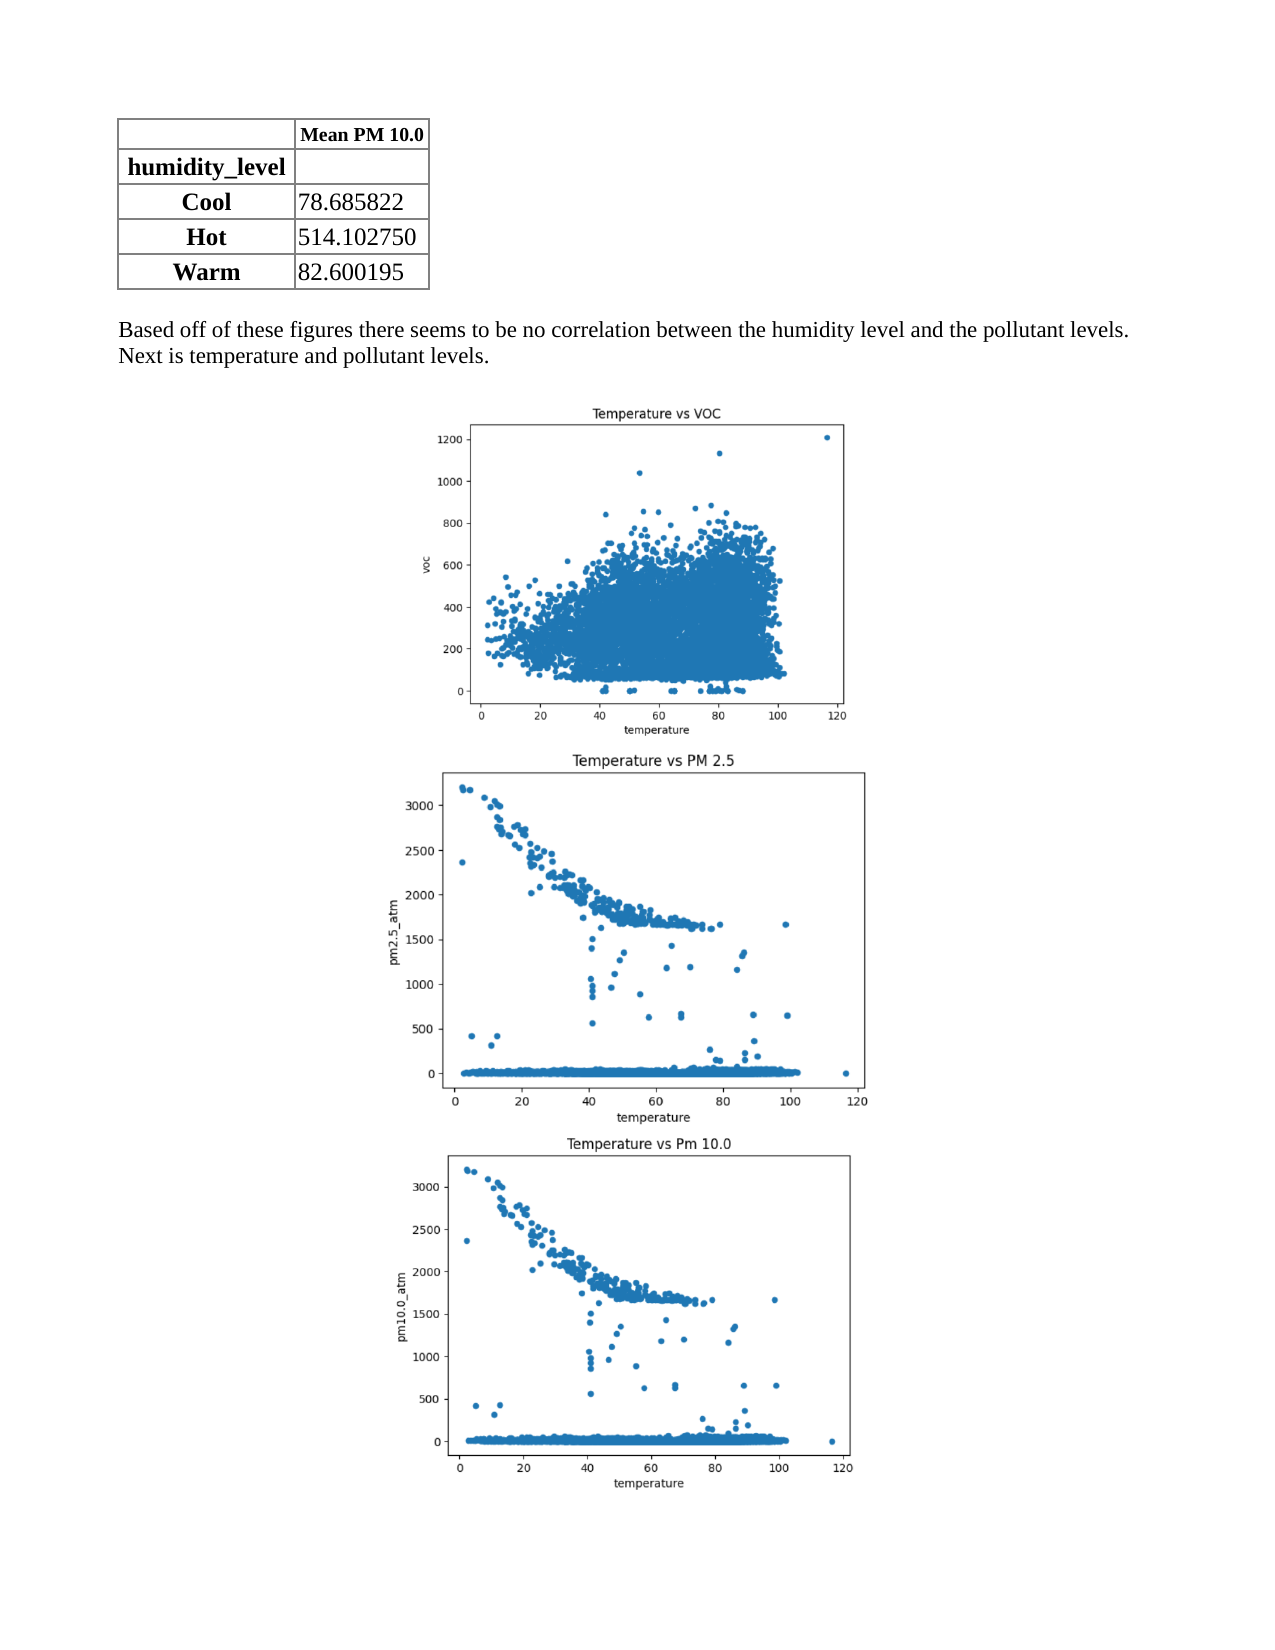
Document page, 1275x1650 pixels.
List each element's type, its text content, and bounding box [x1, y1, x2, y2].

table_cell humidity_level [119, 150, 294, 183]
table_header [119, 120, 294, 148]
table_header Mean PM 10.0 [296, 120, 428, 148]
table_cell 82.600195 [296, 255, 428, 288]
table_cell 514.102750 [296, 220, 428, 253]
table_cell 78.685822 [296, 185, 428, 218]
table_cell Cool [119, 185, 294, 218]
table_cell Hot [119, 220, 294, 253]
text Based off of these figures there seems to be no correlation between the humidity level and the pollutant levels. Next is temperature and pollutant levels. [118, 316, 1157, 369]
table_cell Warm [119, 255, 294, 288]
table_cell [296, 150, 428, 183]
picture [375, 397, 901, 1493]
